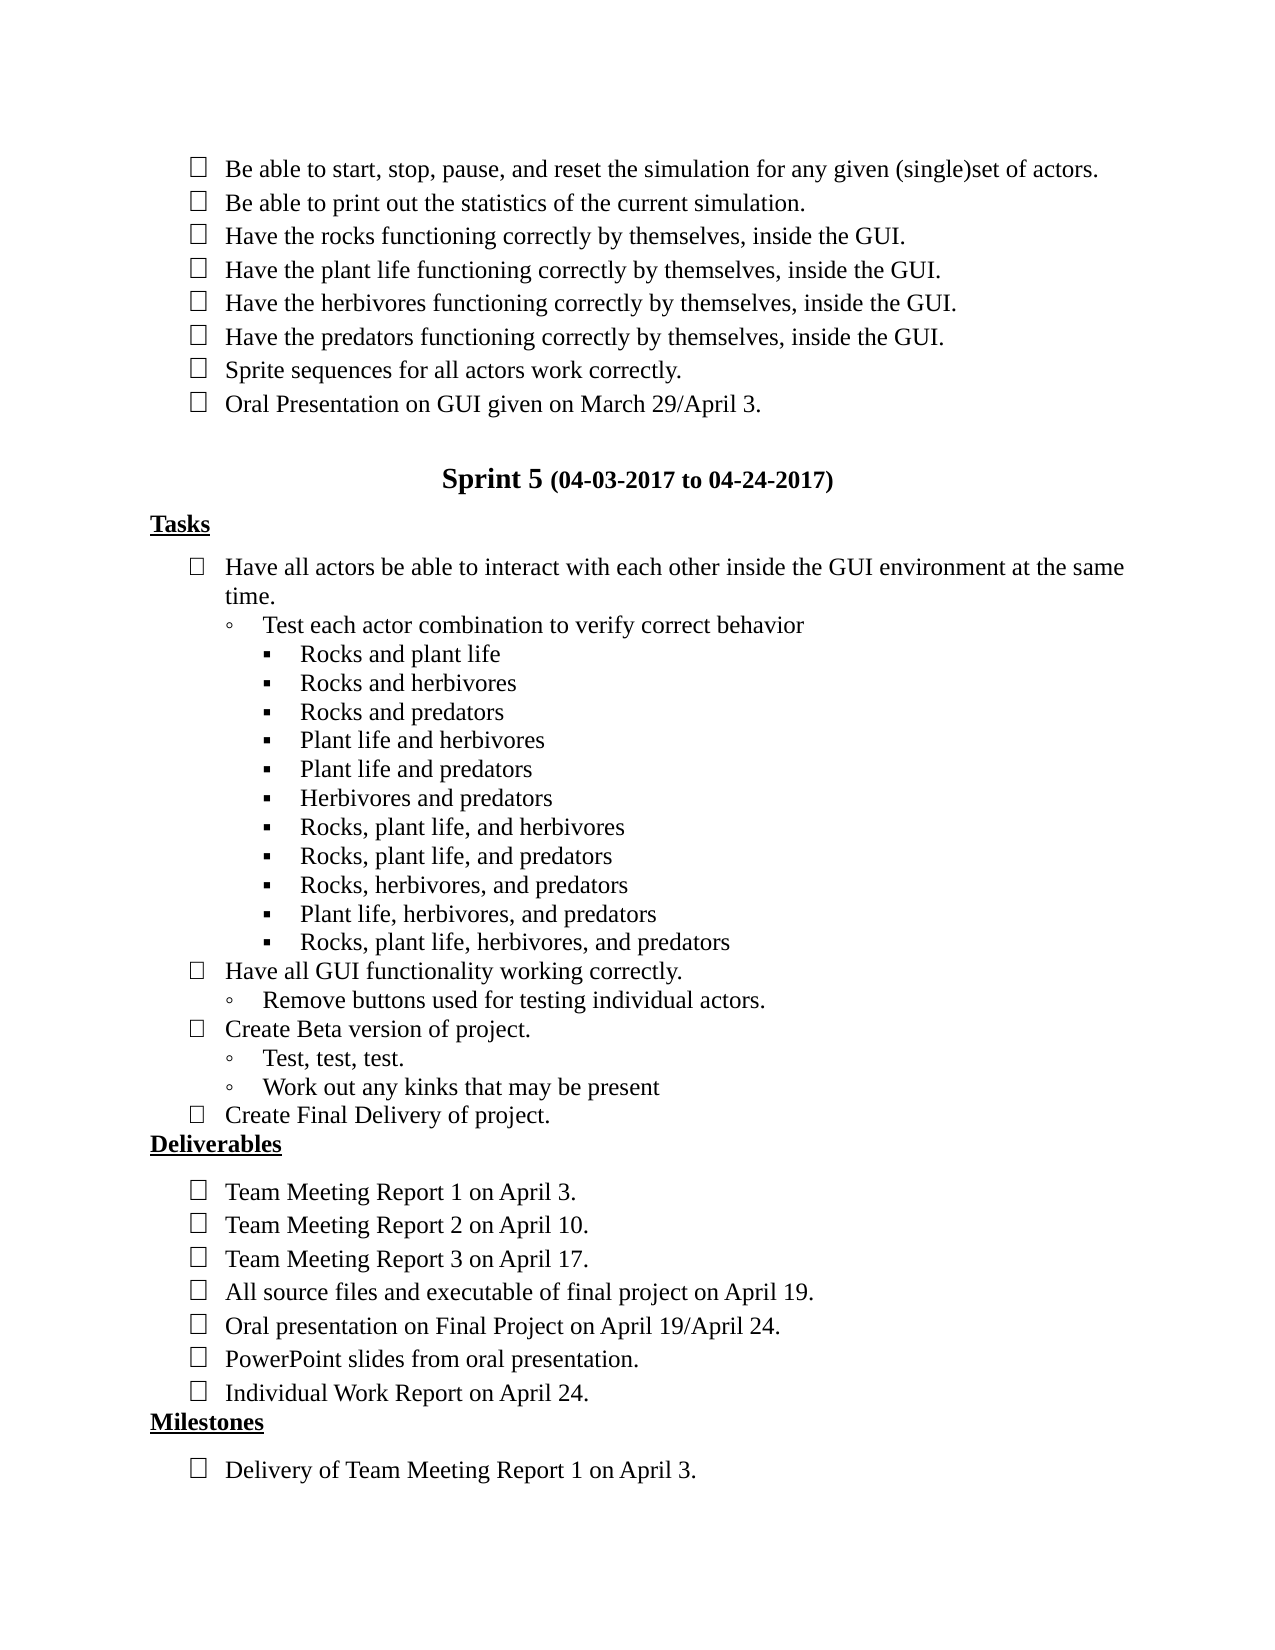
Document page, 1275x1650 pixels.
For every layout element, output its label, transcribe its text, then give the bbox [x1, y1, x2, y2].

list Plant life and herbivores [262, 725, 1125, 754]
text Milestones [150, 1407, 1125, 1436]
list Have all actors be able to interact with each other inside the GUI environment at the same time. [187, 552, 1125, 610]
list Plant life and predators [262, 754, 1125, 783]
list Herbivores and predators [262, 783, 1125, 812]
list Delivery of Team Meeting Report 1 on April 3. [187, 1451, 1125, 1484]
list Individual Work Report on April 24. [187, 1374, 1125, 1407]
text Tasks [150, 509, 1125, 538]
list Rocks and plant life [262, 639, 1125, 668]
list Team Meeting Report 3 on April 17. [187, 1240, 1125, 1273]
list Remove buttons used for testing individual actors. [225, 985, 1125, 1014]
list Create Final Delivery of project. [187, 1101, 1125, 1129]
list All source files and executable of final project on April 19. [187, 1273, 1125, 1307]
list Work out any kinks that may be present [225, 1072, 1125, 1101]
text Sprint 5 (04-03-2017 to 04-24-2017) [150, 461, 1125, 494]
list Be able to start, stop, pause, and reset the simulation for any given (single)set of actors. [187, 150, 1125, 183]
list Create Beta version of project. [187, 1014, 1125, 1043]
list Have the predators functioning correctly by themselves, inside the GUI. [187, 318, 1125, 351]
list Sprite sequences for all actors work correctly. [187, 351, 1125, 385]
text Deliverables [150, 1129, 1125, 1158]
list Rocks and predators [262, 697, 1125, 725]
list Rocks, plant life, and herbivores [262, 812, 1125, 841]
list Have the plant life functioning correctly by themselves, inside the GUI. [187, 251, 1125, 284]
list Team Meeting Report 2 on April 10. [187, 1206, 1125, 1240]
list Have the rocks functioning correctly by themselves, inside the GUI. [187, 217, 1125, 251]
list Be able to print out the statistics of the current simulation. [187, 183, 1125, 217]
list Oral Presentation on GUI given on March 29/April 3. [187, 385, 1125, 418]
list Team Meeting Report 1 on April 3. [187, 1173, 1125, 1206]
list Oral presentation on Final Project on April 19/April 24. [187, 1307, 1125, 1340]
list PowerPoint slides from oral presentation. [187, 1340, 1125, 1374]
list Test, test, test. [225, 1043, 1125, 1072]
list Rocks, herbivores, and predators [262, 870, 1125, 898]
list Test each actor combination to verify correct behavior [225, 610, 1125, 639]
list Have all GUI functionality working correctly. [187, 956, 1125, 985]
list Plant life, herbivores, and predators [262, 898, 1125, 927]
list Rocks, plant life, herbivores, and predators [262, 927, 1125, 956]
list Rocks and herbivores [262, 668, 1125, 697]
list Have the herbivores functioning correctly by themselves, inside the GUI. [187, 284, 1125, 318]
list Rocks, plant life, and predators [262, 841, 1125, 870]
